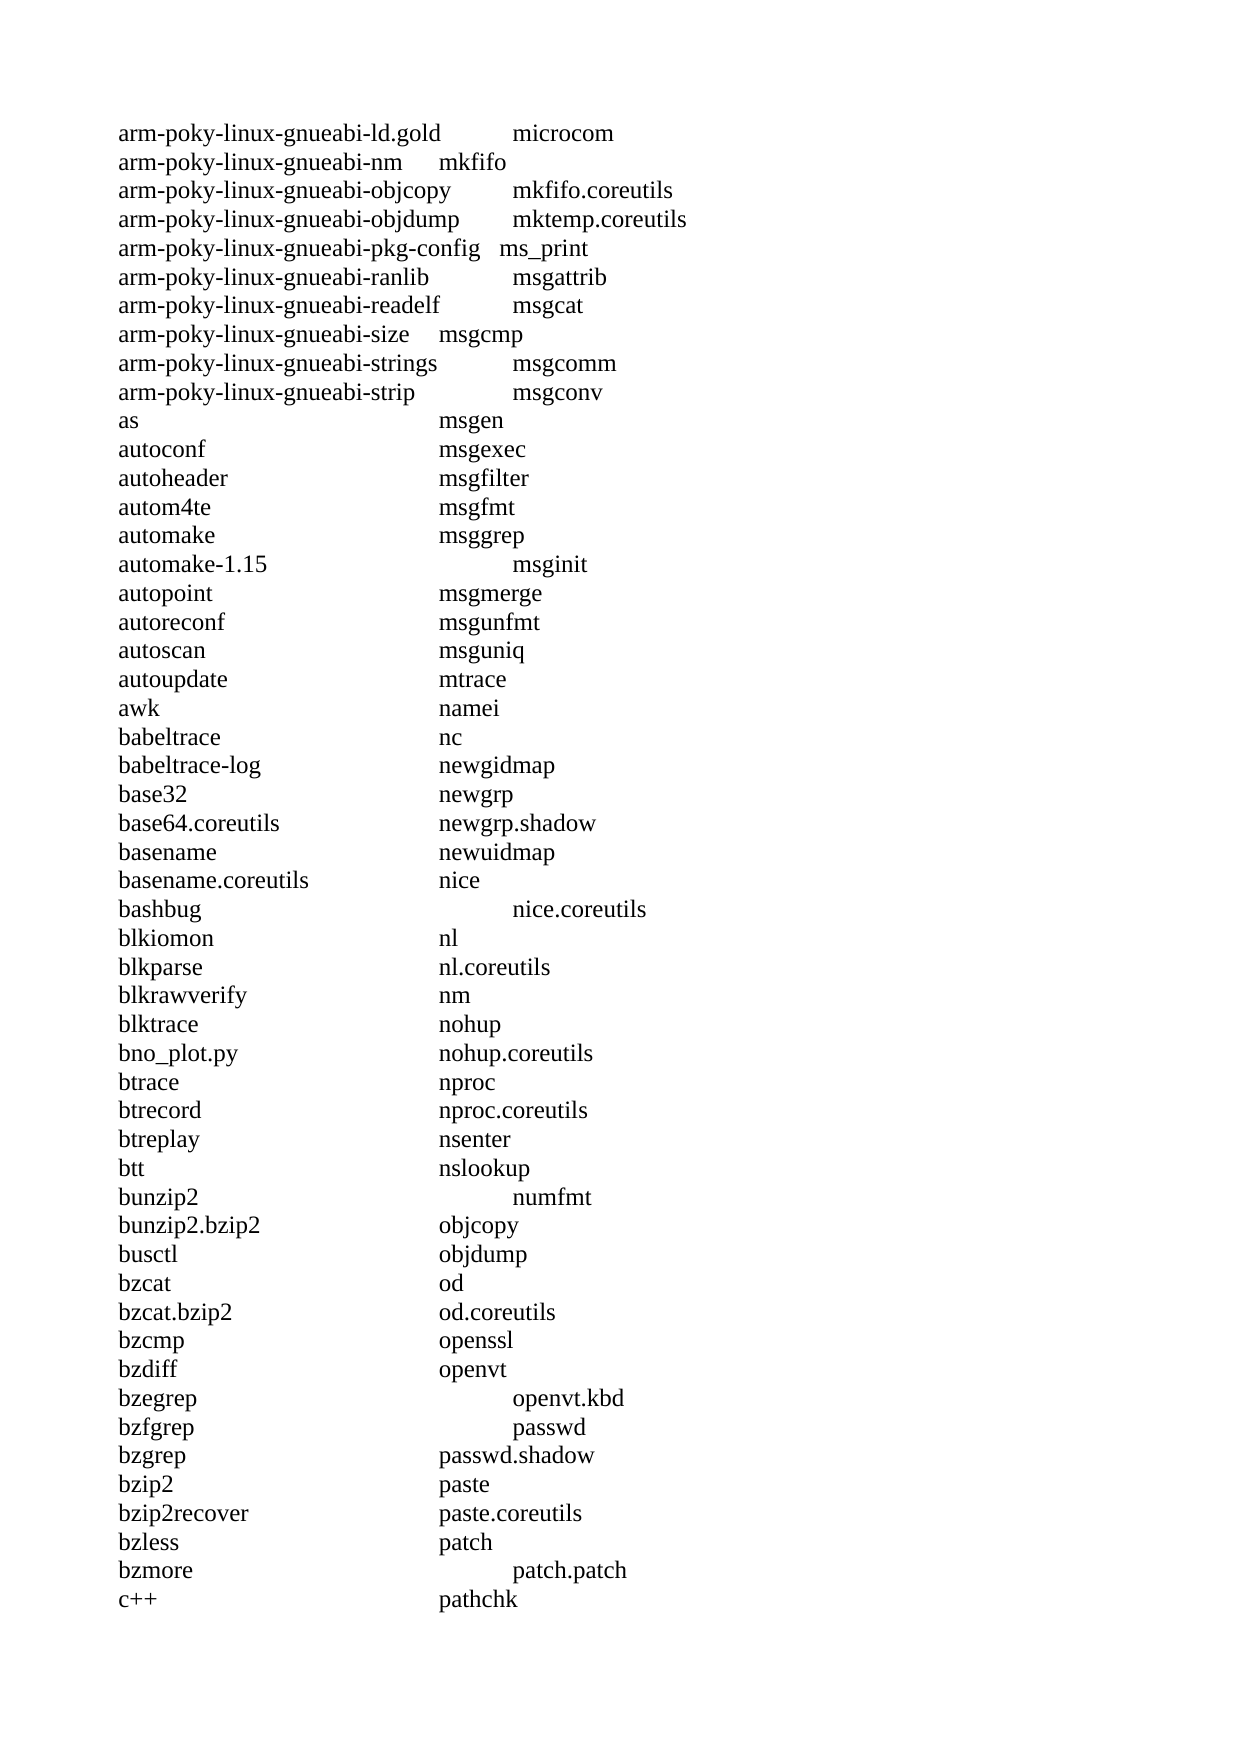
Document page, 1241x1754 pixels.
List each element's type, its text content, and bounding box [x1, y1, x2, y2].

text blkiomon nl [118, 923, 1122, 952]
text bno_plot.py nohup.coreutils [118, 1038, 1122, 1067]
text arm-poky-linux-gnueabi-readelf msgcat [118, 291, 1122, 319]
text babeltrace nc [118, 722, 1122, 751]
text busctl objdump [118, 1239, 1122, 1268]
text awk namei [118, 693, 1122, 722]
text arm-poky-linux-gnueabi-ld.gold microcom [118, 118, 1122, 147]
text autoheader msgfilter [118, 463, 1122, 492]
text autoreconf msgunfmt [118, 607, 1122, 636]
text autoscan msguniq [118, 636, 1122, 664]
text bzdiff openvt [118, 1354, 1122, 1383]
text bzcmp openssl [118, 1326, 1122, 1354]
text btrace nproc [118, 1067, 1122, 1096]
text autoupdate mtrace [118, 664, 1122, 693]
text btrecord nproc.coreutils [118, 1096, 1122, 1124]
text arm-poky-linux-gnueabi-size msgcmp [118, 319, 1122, 348]
text arm-poky-linux-gnueabi-pkg-config ms_print [118, 233, 1122, 262]
text bzegrep openvt.kbd [118, 1383, 1122, 1412]
text bzless patch [118, 1527, 1122, 1556]
text blkrawverify nm [118, 981, 1122, 1009]
text btreplay nsenter [118, 1124, 1122, 1153]
text bzfgrep passwd [118, 1412, 1122, 1441]
text btt nslookup [118, 1153, 1122, 1182]
text bzcat od [118, 1268, 1122, 1297]
text bunzip2.bzip2 objcopy [118, 1211, 1122, 1239]
text as msgen [118, 406, 1122, 434]
text base64.coreutils newgrp.shadow [118, 808, 1122, 837]
text autopoint msgmerge [118, 578, 1122, 607]
text bzcat.bzip2 od.coreutils [118, 1297, 1122, 1326]
text arm-poky-linux-gnueabi-ranlib msgattrib [118, 262, 1122, 291]
text arm-poky-linux-gnueabi-strip msgconv [118, 377, 1122, 406]
text bashbug nice.coreutils [118, 894, 1122, 923]
text bzmore patch.patch [118, 1556, 1122, 1584]
text blktrace nohup [118, 1009, 1122, 1038]
text bzip2recover paste.coreutils [118, 1498, 1122, 1527]
text autom4te msgfmt [118, 492, 1122, 521]
text c++ pathchk [118, 1584, 1122, 1613]
text automake-1.15 msginit [118, 549, 1122, 578]
text arm-poky-linux-gnueabi-objdump mktemp.coreutils [118, 204, 1122, 233]
text base32 newgrp [118, 779, 1122, 808]
text arm-poky-linux-gnueabi-nm mkfifo [118, 147, 1122, 176]
text babeltrace-log newgidmap [118, 751, 1122, 779]
text autoconf msgexec [118, 434, 1122, 463]
text basename newuidmap [118, 837, 1122, 866]
text arm-poky-linux-gnueabi-objcopy mkfifo.coreutils [118, 176, 1122, 204]
text automake msggrep [118, 521, 1122, 549]
text basename.coreutils nice [118, 866, 1122, 894]
text blkparse nl.coreutils [118, 952, 1122, 981]
text bzip2 paste [118, 1469, 1122, 1498]
text arm-poky-linux-gnueabi-strings msgcomm [118, 348, 1122, 377]
text bunzip2 numfmt [118, 1182, 1122, 1211]
text bzgrep passwd.shadow [118, 1441, 1122, 1469]
